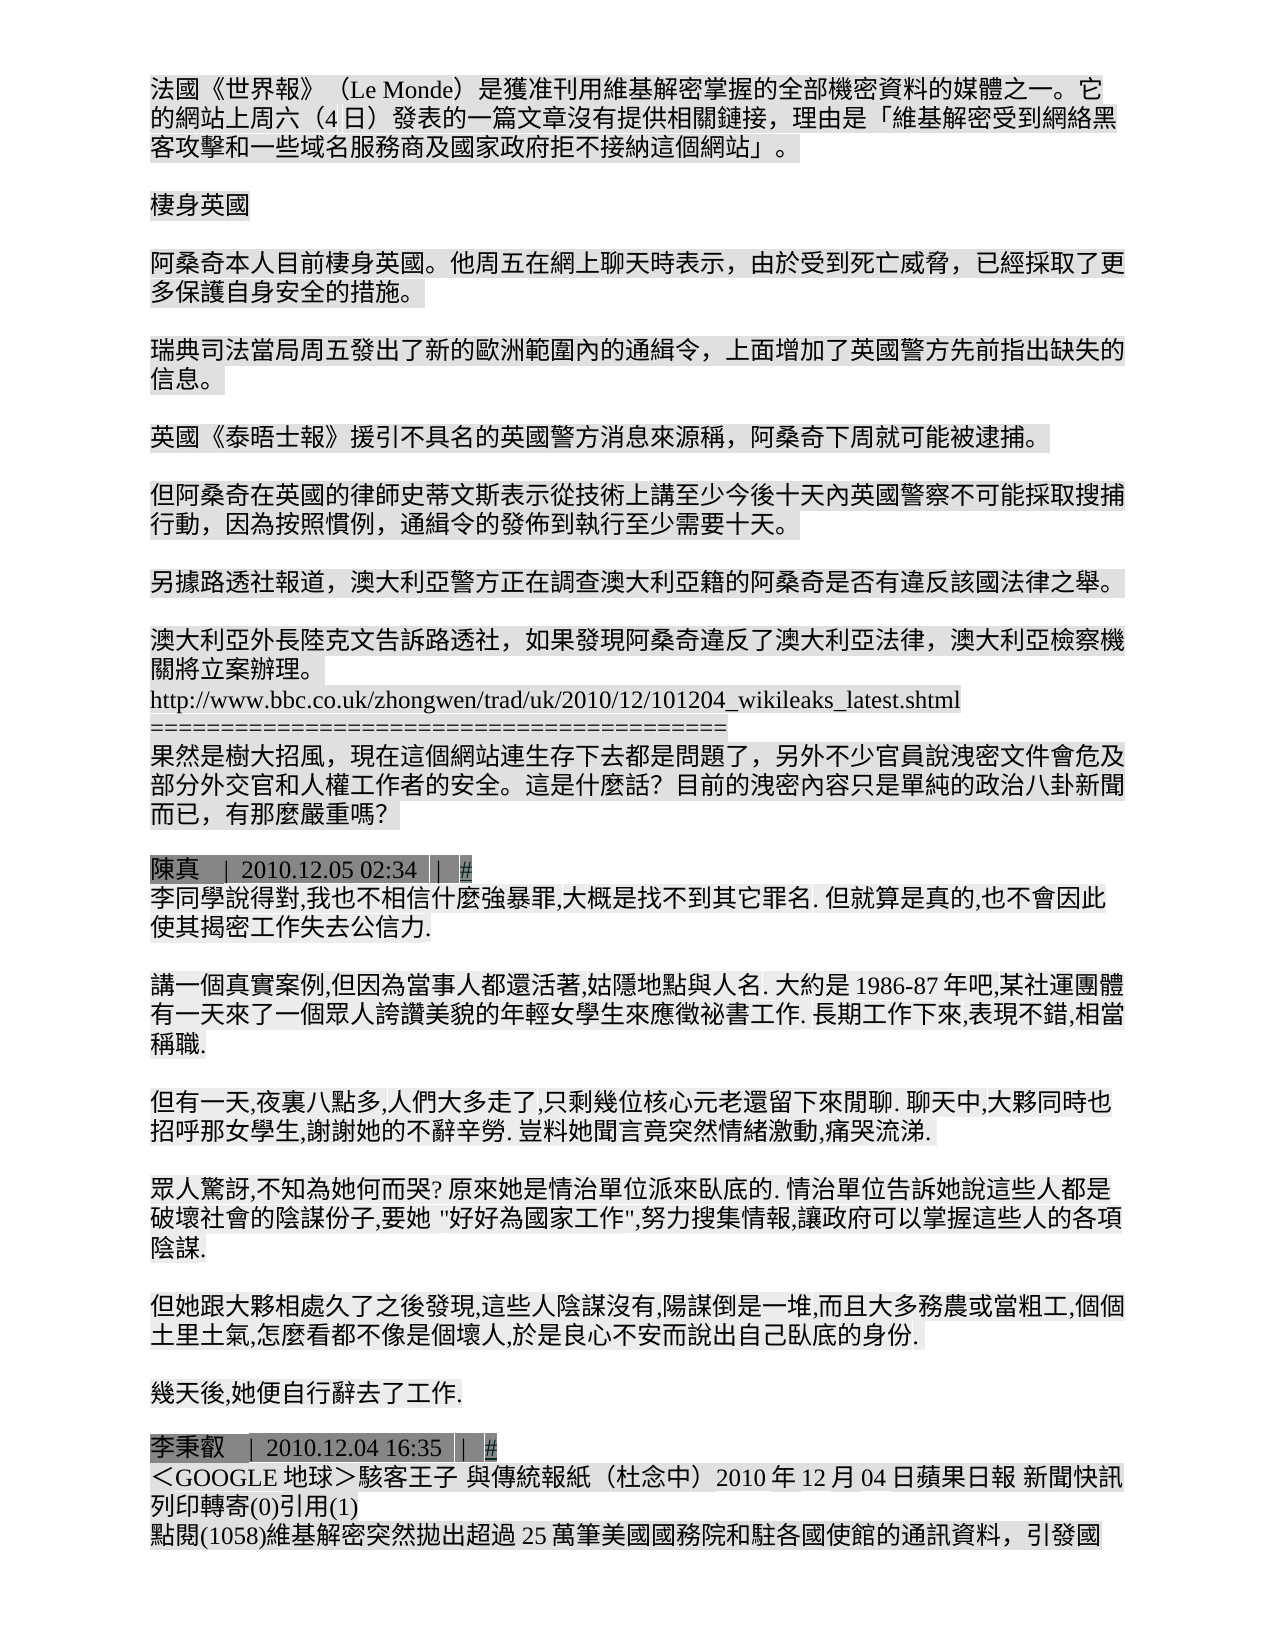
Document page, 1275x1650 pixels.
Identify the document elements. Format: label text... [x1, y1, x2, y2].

text 李秉叡 | 2010.12.04 16:35 | # [150, 1433, 1125, 1463]
text 陳真 | 2010.12.05 02:34 | # [150, 855, 1125, 884]
text 李同學說得對,我也不相信什麼強暴罪,大概是找不到其它罪名. 但就算是真的,也不會因此使其揭密工作失去公信力. 講一個真實案例,但因為當事人都還活著,姑隱地點與人名. 大約是1986-87年吧,某社運團體有一天來了一個眾人誇讚美貌的年輕女學生來應徵祕書工作. 長期工作下來,表現不錯,相當稱職. 但有一天,夜裏八點多,人們大多走了,只剩幾位核心元老還留下來閒聊. 聊天中,大夥同時也招呼那女學生,謝謝她的不辭辛勞. 豈料她聞言竟突然情緒激動,痛哭流涕. 眾人驚訝,不知為她何而哭? 原來她是情治單位派來臥底的. 情治單位告訴她說這些人都是破壞社會的陰謀份子,要她 "好好為國家工作",努力搜集情報,讓政府可以掌握這些人的各項陰謀. 但她跟大夥相處久了之後發現,這些人陰謀沒有,陽謀倒是一堆,而且大多務農或當粗工,個個土里土氣,怎麼看都不像是個壞人,於是良心不安而說出自己臥底的身份. 幾天後,她便自行辭去了工作. [150, 884, 1125, 1408]
text 法國《世界報》（Le Monde）是獲准刊用維基解密掌握的全部機密資料的媒體之一。它的網站上周六（4日）發表的一篇文章沒有提供相關鏈接，理由是「維基解密受到網絡黑客攻擊和一些域名服務商及國家政府拒不接納這個網站」。 棲身英國 阿桑奇本人目前棲身英國。他周五在網上聊天時表示，由於受到死亡威脅，已經採取了更多保護自身安全的措施。 瑞典司法當局周五發出了新的歐洲範圍內的通緝令，上面增加了英國警方先前指出缺失的信息。 英國《泰晤士報》援引不具名的英國警方消息來源稱，阿桑奇下周就可能被逮捕。 但阿桑奇在英國的律師史蒂文斯表示從技術上講至少今後十天內英國警察不可能採取搜捕行動，因為按照慣例，通緝令的發佈到執行至少需要十天。 另據路透社報道，澳大利亞警方正在調查澳大利亞籍的阿桑奇是否有違反該國法律之舉。 澳大利亞外長陸克文告訴路透社，如果發現阿桑奇違反了澳大利亞法律，澳大利亞檢察機關將立案辦理。 http://www.bbc.co.uk/zhongwen/trad/uk/2010/12/101204_wikileaks_latest.shtml ========================================= 果然是樹大招風，現在這個網站連生存下去都是問題了，另外不少官員說洩密文件會危及部分外交官和人權工作者的安全。這是什麼話？目前的洩密內容只是單純的政治八卦新聞而已，有那麼嚴重嗎？ [150, 75, 1125, 830]
text ＜GOOGLE地球＞駭客王子 與傳統報紙（杜念中）2010年12月04日蘋果日報 新聞快訊 列印轉寄(0)引用(1) 點閱(1058)維基解密突然拋出超過25萬筆美國國務院和駐各國使館的通訊資料，引發國際震撼。稱為美國外交界的911，或外交界的核爆都不為過。美國政府的尷尬就不用提了，其他遭涉及的多國領袖與高官也同樣受害，許多糗事都爆了出來，成世人的消遣話題。 是的，維基解密傷害了美國的信譽，傷害了美國與其他國家的關係，也傷害了許多知名人物的形象，更傷害了美國外交官員的工作。許多傷害都無法彌補。不難想像現在美國政府上下都如得了恐慌症一樣，手足無措，亂成一團。外館和國務院之間可能要重新研究恢復外交郵包的溝通方式，甚至重要機密必須透過保密電話口頭傳送，而且不能留下文字紀錄。美國這個首先創造網際網路的國家，絕對沒想到有一天被網路打得潰不成軍，被迫回到前網路的洪荒時代。當然美國政府不可能對維基解密（WikiLeaks實在應譯成「維基洩密」，解密只有政府或檔案擁有人能做，而維基表明存心洩密）善罷甘休。美國對解密創辦人艾桑吉提告，瑞典政府要通緝他，英國政府知道行蹤卻不願意拘捕。看來國際間即使最親密的夥伴，對維基的看法也無共識。美國訓練的大批網軍，這回使出渾身解數，對維基解密網站發動全面攻擊，但是成效有限。 美應檢討保密機制 美國中情局照理可以派出殺手，迅速做掉艾桑吉。但美國很清楚，做掉了艾桑吉，還會有更多的艾桑吉出現，維基解密本來就是無數個駭客、維權人士（包括中國民運領袖王丹），異議份子和政府內不滿份子的組合。這些人有些共同理念，但並無嚴密組織，和恐怖團體「基地」不同。做掉文明恐怖份子艾桑吉只會引發更大的國際浪潮，於美國已經遍體鱗傷的形象地位只會雪上加霜。美國真正該檢討的是政府自身的保密機制。這次許多人為了維基是否享有新聞自由，和洩密是否具有正當性瘋狂展開辯論，而且少不了把維基透露的資訊，與越戰時期的《越戰報告書》相比。但少有人討論為何維基解密把同樣的資料，分送給全世界5個國家的6家傳統報紙和1家電視台：美國的《紐約時報》（《紐時》間接取得，《華爾街日報》和ＣＮＮ拒絕）、英國的《衛報》、法國的《世界報》、德國的《明鏡週刊》和西班牙的《國家報》。照理說，在網路如此發達的時代，維基可以選擇恩澤普及，對全球媒體隨意發送。但是維基卻偏偏鍾情於幾家傳統媒體。當然這問題可能只有艾桑吉和報紙高層才能回答。不過可合理推測的是，這些傳統媒體雖都在不同程度的式微過程中，發行量也不敵許多其他報紙，但是就公信力、嚴謹度和獨立性而言，這些報紙的確受到全球高度認可。而且這些報紙資深新聞工作者對政情和外交事務的嫻熟，也遙遙領先同業。他們在取得文件之後，必然要做一番詳盡的專業查證，和極為謹慎的編輯工作，否則不可能刊出。幾家報紙同步刊登維基提供的文件，等於是替維基做了背書。而維基提供資訊給這些報紙也是對5家報紙公信力的強力背書。《紐約時報》為了刊登《越戰報告書》不惜與政府對簿公堂，立下爭取言論自由的里程碑；英國的《泰晤士報》自從被梅鐸收購後，信譽下降，老牌的《衛報》自然脫穎而出。媒體的形式會改變，但媒體的獨立、公正性和嚴謹度永無法替代。艾桑吉的選擇不是為此做了最好的說明嗎？ 作者為《蘋果日報》社長 ------------------------------------------------- 只是現在這位仁兄現在也自身難保了，總覺得這位先生的強暴罪是被栽贓的。 [150, 1463, 1125, 1550]
